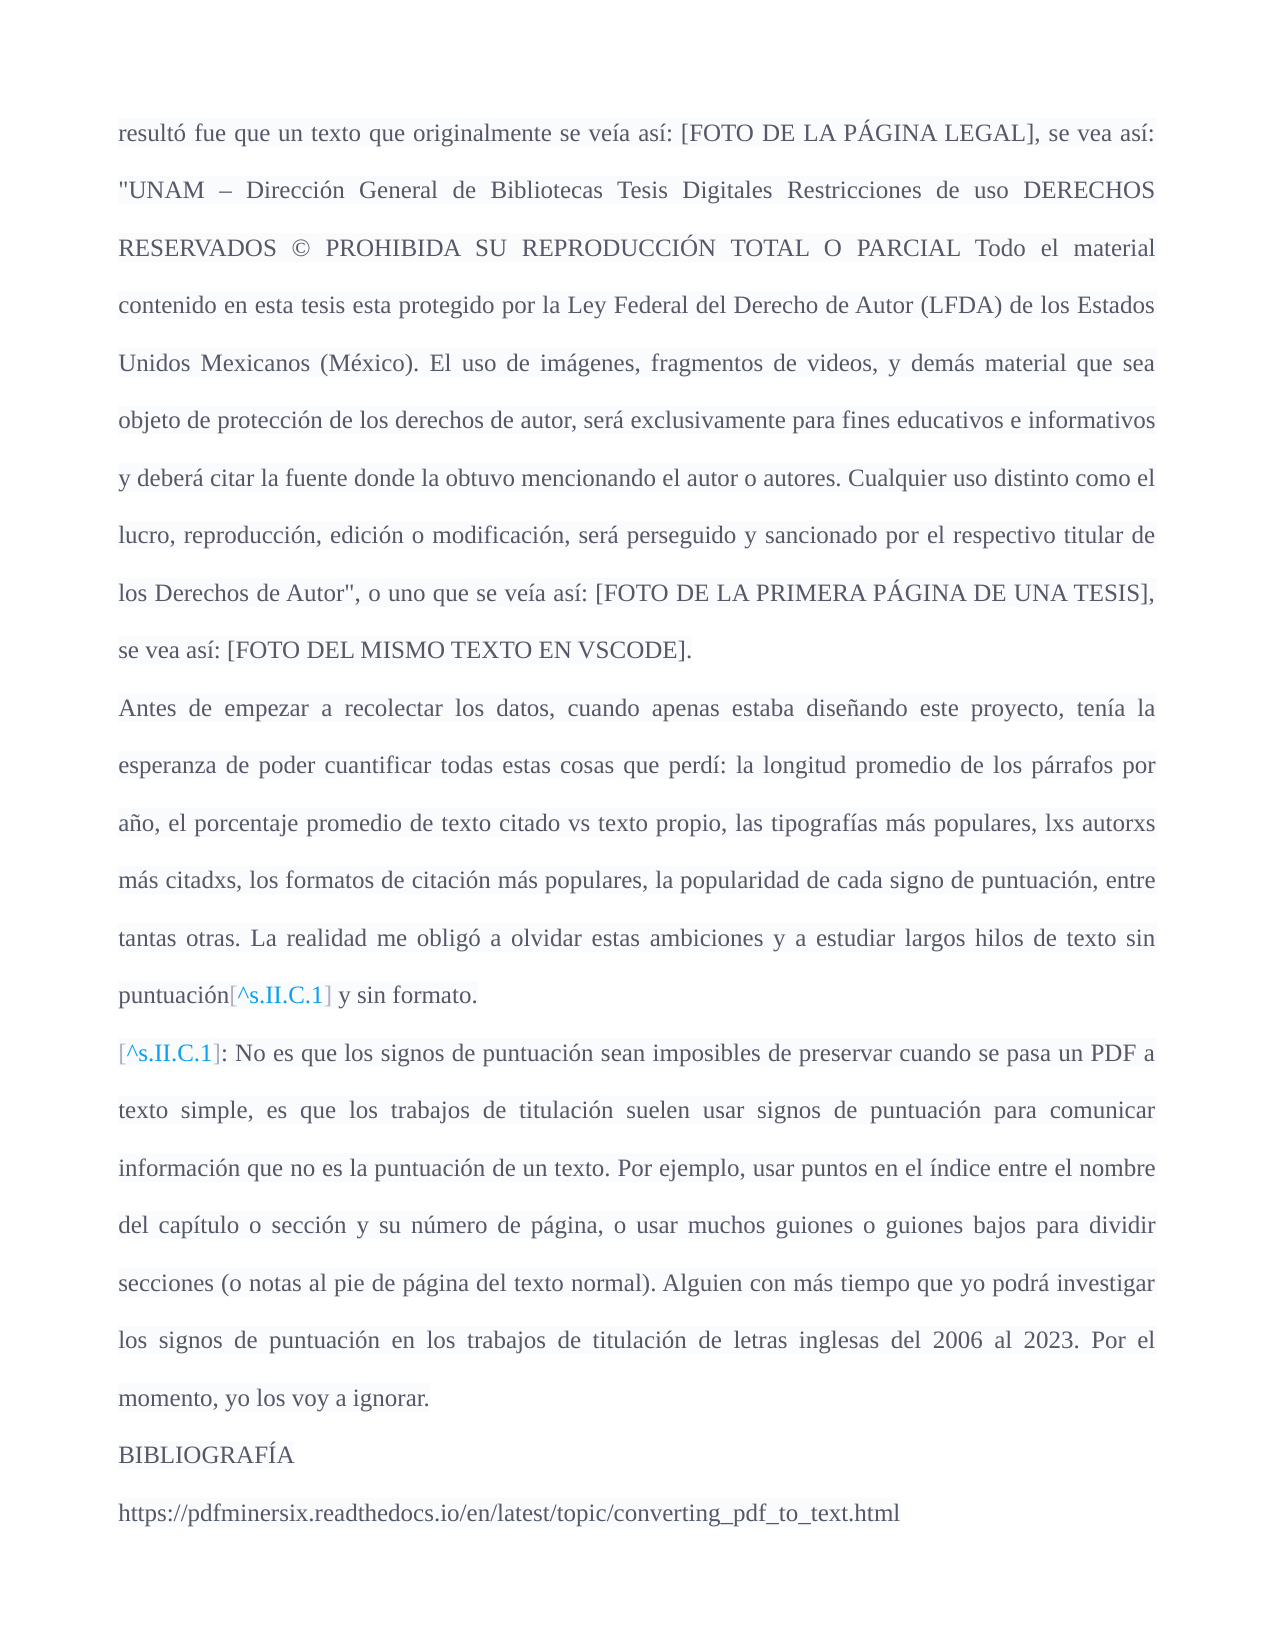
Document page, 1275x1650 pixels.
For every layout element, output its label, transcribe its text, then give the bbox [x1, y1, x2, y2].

text [^s.II.C.1]: No es que los signos de puntuación sean imposibles de preservar cuando se pasa un PDF a texto simple, es que los trabajos de titulación suelen usar signos de puntuación para comunicar información que no es la puntuación de un texto. Por ejemplo, usar puntos en el índice entre el nombre del capítulo o sección y su número de página, o usar muchos guiones o guiones bajos para dividir secciones (o notas al pie de página del texto normal). Alguien con más tiempo que yo podrá investigar los signos de puntuación en los trabajos de titulación de letras inglesas del 2006 al 2023. Por el momento, yo los voy a ignorar. [118, 1038, 1157, 1412]
text resultó fue que un texto que originalmente se veía así: [FOTO DE LA PÁGINA LEGAL], se vea así: "UNAM – Dirección General de Bibliotecas Tesis Digitales Restricciones de uso DERECHOS RESERVADOS © PROHIBIDA SU REPRODUCCIÓN TOTAL O PARCIAL Todo el material contenido en esta tesis esta protegido por la Ley Federal del Derecho de Autor (LFDA) de los Estados Unidos Mexicanos (México). El uso de imágenes, fragmentos de videos, y demás material que sea objeto de protección de los derechos de autor, será exclusivamente para fines educativos e informativos y deberá citar la fuente donde la obtuvo mencionando el autor o autores. Cualquier uso distinto como el lucro, reproducción, edición o modificación, será perseguido y sancionado por el respectivo titular de los Derechos de Autor", o uno que se veía así: [FOTO DE LA PRIMERA PÁGINA DE UNA TESIS], se vea así: [FOTO DEL MISMO TEXTO EN VSCODE]. [118, 118, 1157, 664]
text https://pdfminersix.readthedocs.io/en/latest/topic/converting_pdf_to_text.html [118, 1498, 1157, 1527]
text Antes de empezar a recolectar los datos, cuando apenas estaba diseñando este proyecto, tenía la esperanza de poder cuantificar todas estas cosas que perdí: la longitud promedio de los párrafos por año, el porcentaje promedio de texto citado vs texto propio, las tipografías más populares, lxs autorxs más citadxs, los formatos de citación más populares, la popularidad de cada signo de puntuación, entre tantas otras. La realidad me obligó a olvidar estas ambiciones y a estudiar largos hilos de texto sin puntuación[^s.II.C.1] y sin formato. [118, 693, 1157, 1009]
text BIBLIOGRAFÍA [118, 1441, 1157, 1469]
